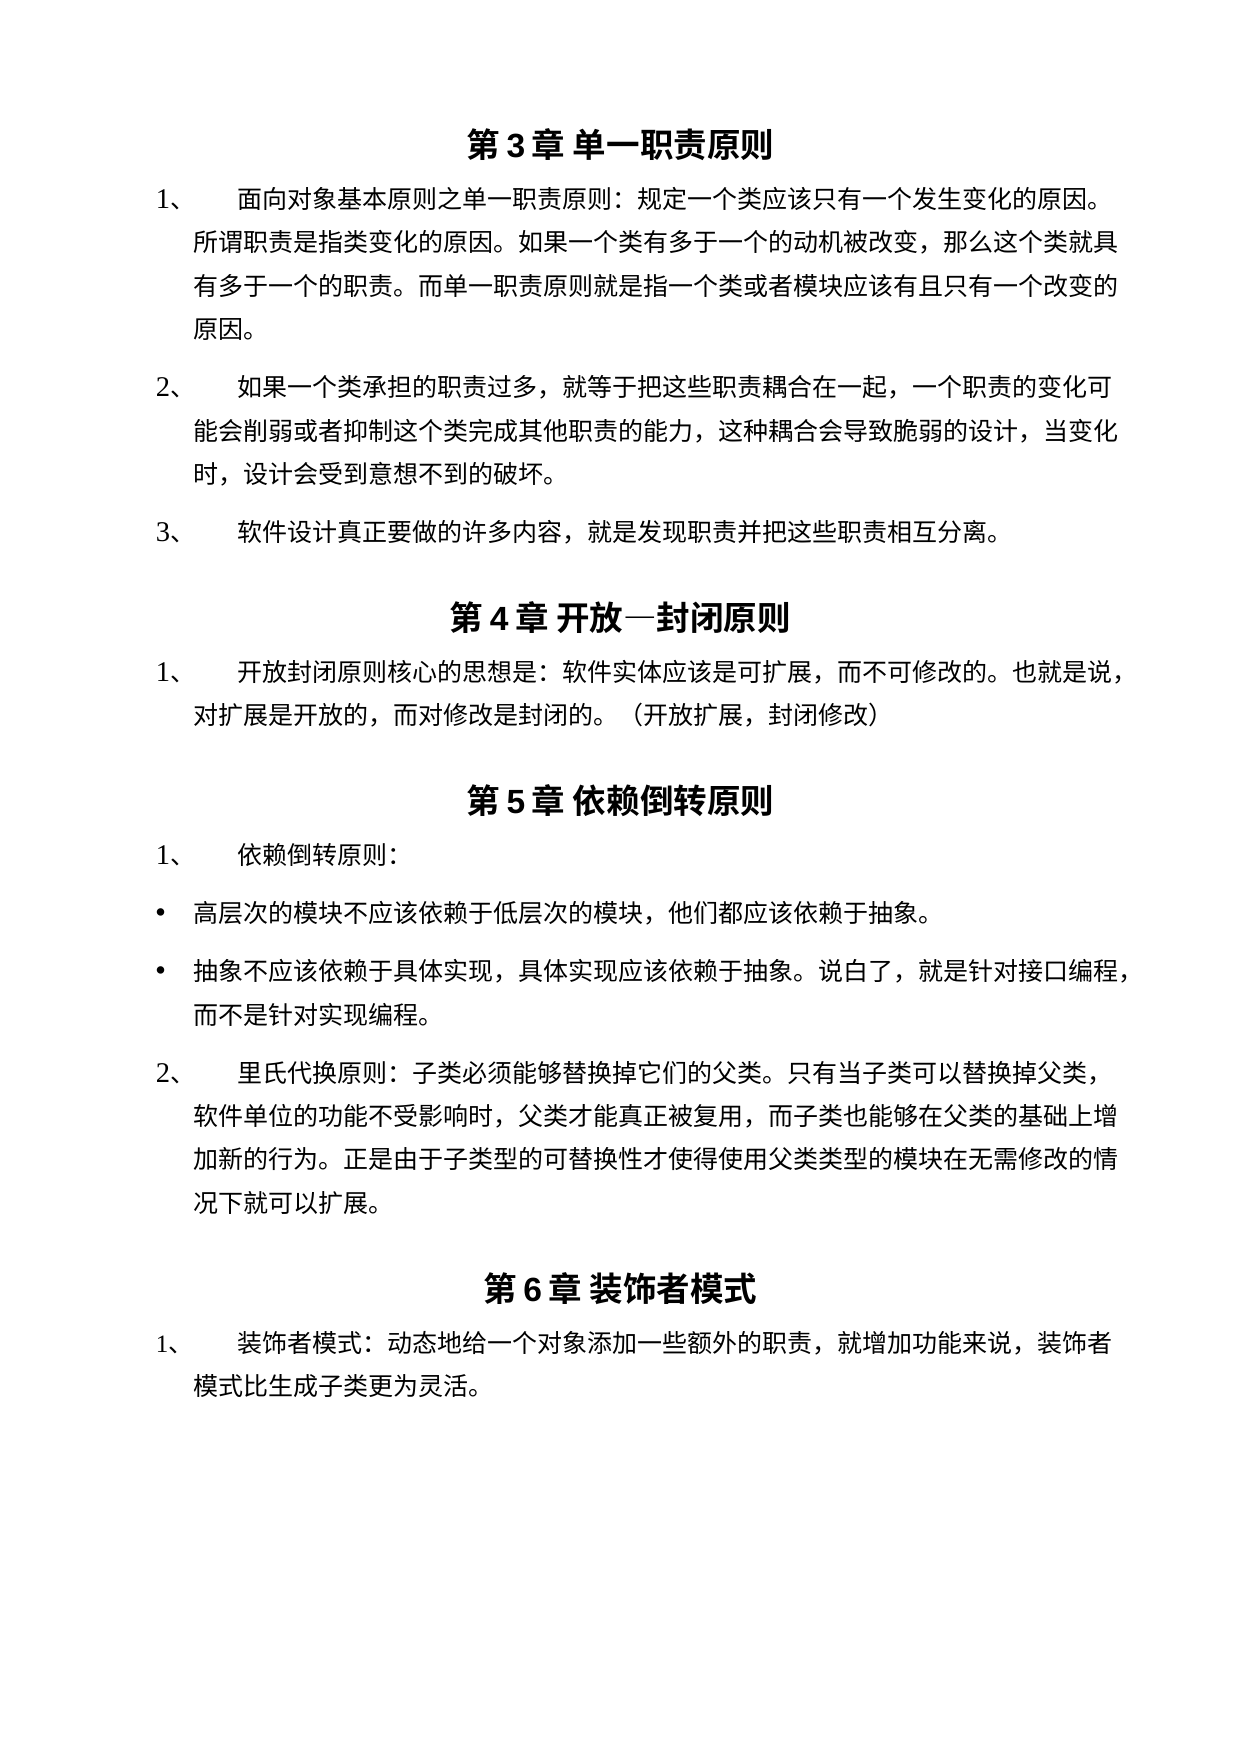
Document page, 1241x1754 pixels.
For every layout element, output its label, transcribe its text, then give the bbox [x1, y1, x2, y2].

subtitle 第6章 装饰者模式 [118, 1262, 1122, 1311]
list 装饰者模式：动态地给一个对象添加一些额外的职责，就增加功能来说，装饰者模式比生成子类更为灵活。 [156, 1323, 1122, 1403]
list 如果一个类承担的职责过多，就等于把这些职责耦合在一起，一个职责的变化可能会削弱或者抑制这个类完成其他职责的能力，这种耦合会导致脆弱的设计，当变化时，设计会受到意想不到的破坏。 [156, 367, 1122, 491]
list 依赖倒转原则： [156, 836, 1122, 872]
list 面向对象基本原则之单一职责原则：规定一个类应该只有一个发生变化的原因。所谓职责是指类变化的原因。如果一个类有多于一个的动机被改变，那么这个类就具有多于一个的职责。而单一职责原则就是指一个类或者模块应该有且只有一个改变的原因。 [156, 179, 1122, 346]
list 软件设计真正要做的许多内容，就是发现职责并把这些职责相互分离。 [156, 512, 1122, 549]
list 里氏代换原则：子类必须能够替换掉它们的父类。只有当子类可以替换掉父类，软件单位的功能不受影响时，父类才能真正被复用，而子类也能够在父类的基础上增加新的行为。正是由于子类型的可替换性才使得使用父类类型的模块在无需修改的情况下就可以扩展。 [156, 1053, 1122, 1220]
list 抽象不应该依赖于具体实现，具体实现应该依赖于抽象。说白了，就是针对接口编程，而不是针对实现编程。 [156, 952, 1122, 1031]
subtitle 第4章 开放—封闭原则 [118, 591, 1122, 640]
list 高层次的模块不应该依赖于低层次的模块，他们都应该依赖于抽象。 [156, 894, 1122, 930]
subtitle 第5章 依赖倒转原则 [118, 774, 1122, 823]
subtitle 第3章 单一职责原则 [118, 118, 1122, 167]
list 开放封闭原则核心的思想是：软件实体应该是可扩展，而不可修改的。也就是说，对扩展是开放的，而对修改是封闭的。（开放扩展，封闭修改） [156, 652, 1122, 732]
